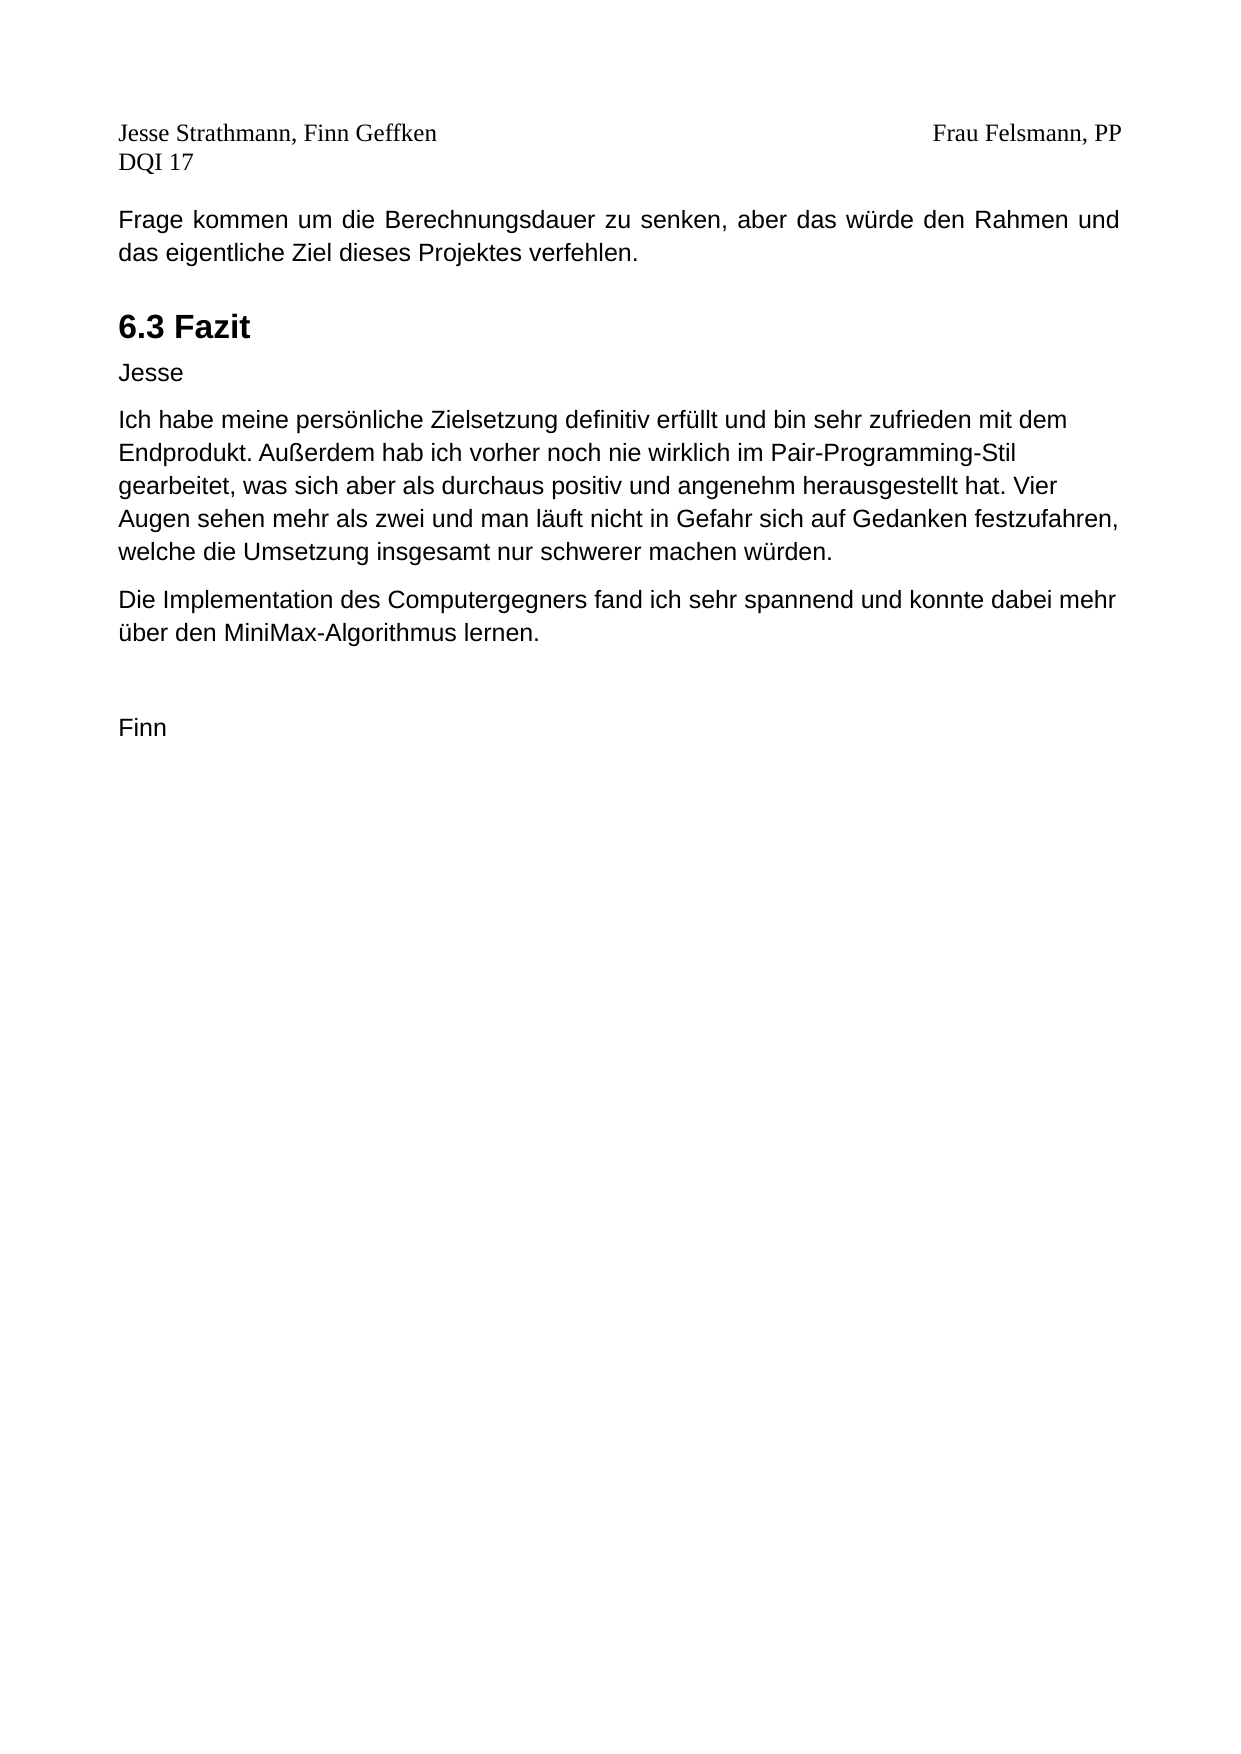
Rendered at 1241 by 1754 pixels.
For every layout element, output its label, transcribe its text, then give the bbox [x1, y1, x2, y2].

text Jesse [118, 358, 1122, 386]
text Die Implementation des Computergegners fand ich sehr spannend und konnte dabei mehr über den MiniMax-Algorithmus lernen. [118, 585, 1122, 647]
subtitle 6.3 Fazit [118, 307, 1122, 345]
text Frage kommen um die Berechnungsdauer zu senken, aber das würde den Rahmen und das eigentliche Ziel dieses Projektes verfehlen. [118, 205, 1122, 267]
text Finn [118, 713, 1122, 742]
text Ich habe meine persönliche Zielsetzung definitiv erfüllt und bin sehr zufrieden mit dem Endprodukt. Außerdem hab ich vorher noch nie wirklich im Pair-Programming-Stil gearbeitet, was sich aber als durchaus positiv und angenehm herausgestellt hat. Vier Augen sehen mehr als zwei und man läuft nicht in Gefahr sich auf Gedanken festzufahren, welche die Umsetzung insgesamt nur schwerer machen würden. [118, 405, 1122, 566]
